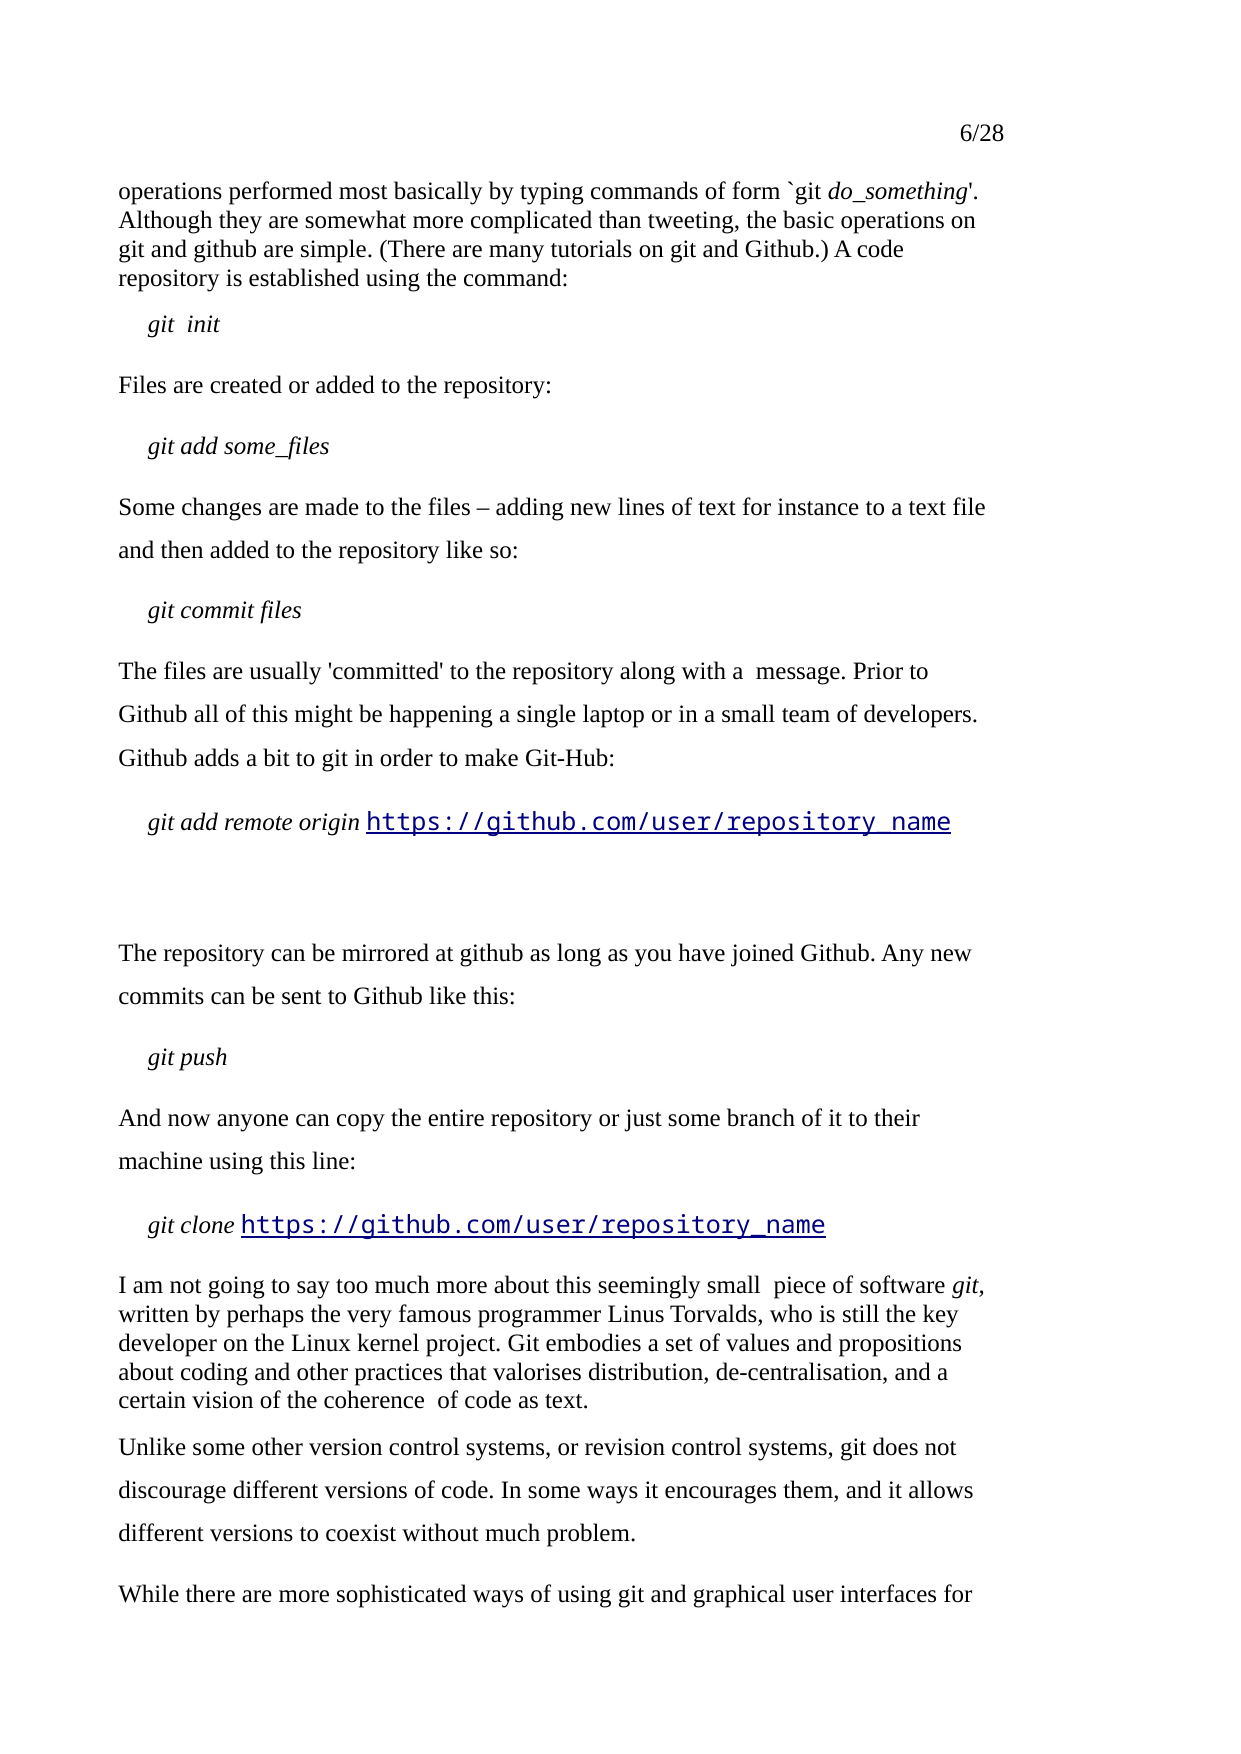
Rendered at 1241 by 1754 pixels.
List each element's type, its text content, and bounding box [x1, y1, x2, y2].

text The files are usually 'committed' to the repository along with a message. Prior to Github all of this might be happening a single laptop or in a small team of developers. Github adds a bit to git in order to make Git-Hub: [118, 656, 1004, 771]
text git commit files [148, 596, 1004, 624]
text Some changes are made to the files – adding new lines of text for instance to a text file and then added to the repository like so: [118, 492, 1004, 563]
text I am not going to say too much more about this seemingly small piece of software git, written by perhaps the very famous programmer Linus Torvalds, who is still the key developer on the Linux kernel project. Git embodies a set of values and propositions about coding and other practices that valorises distribution, de-centralisation, and a certain vision of the coherence of code as text. [118, 1271, 1004, 1414]
text Files are created or added to the repository: [118, 370, 1004, 399]
text git clone https://github.com/user/repository_name [148, 1207, 1004, 1241]
text git add remote origin https://github.com/user/repository_name [148, 803, 1004, 837]
text git push [148, 1042, 1004, 1071]
text The repository can be mirrored at github as long as you have joined Github. Any new commits can be sent to Github like this: [118, 938, 1004, 1010]
text git add some_files [148, 431, 1004, 459]
text Unlike some other version control systems, or revision control systems, git does not discourage different versions of code. In some ways it encourages them, and it allows different versions to coexist without much problem. [118, 1432, 1004, 1547]
text operations performed most basically by typing commands of form `git do_something'. Although they are somewhat more complicated than tweeting, the basic operations on git and github are simple. (There are many tutorials on git and Github.) A code repository is established using the command: [118, 176, 1004, 291]
text git init [148, 309, 1004, 338]
text And now anyone can copy the entire repository or just some branch of it to their machine using this line: [118, 1103, 1004, 1175]
text While there are more sophisticated ways of using git and graphical user interfaces for [118, 1579, 1004, 1608]
